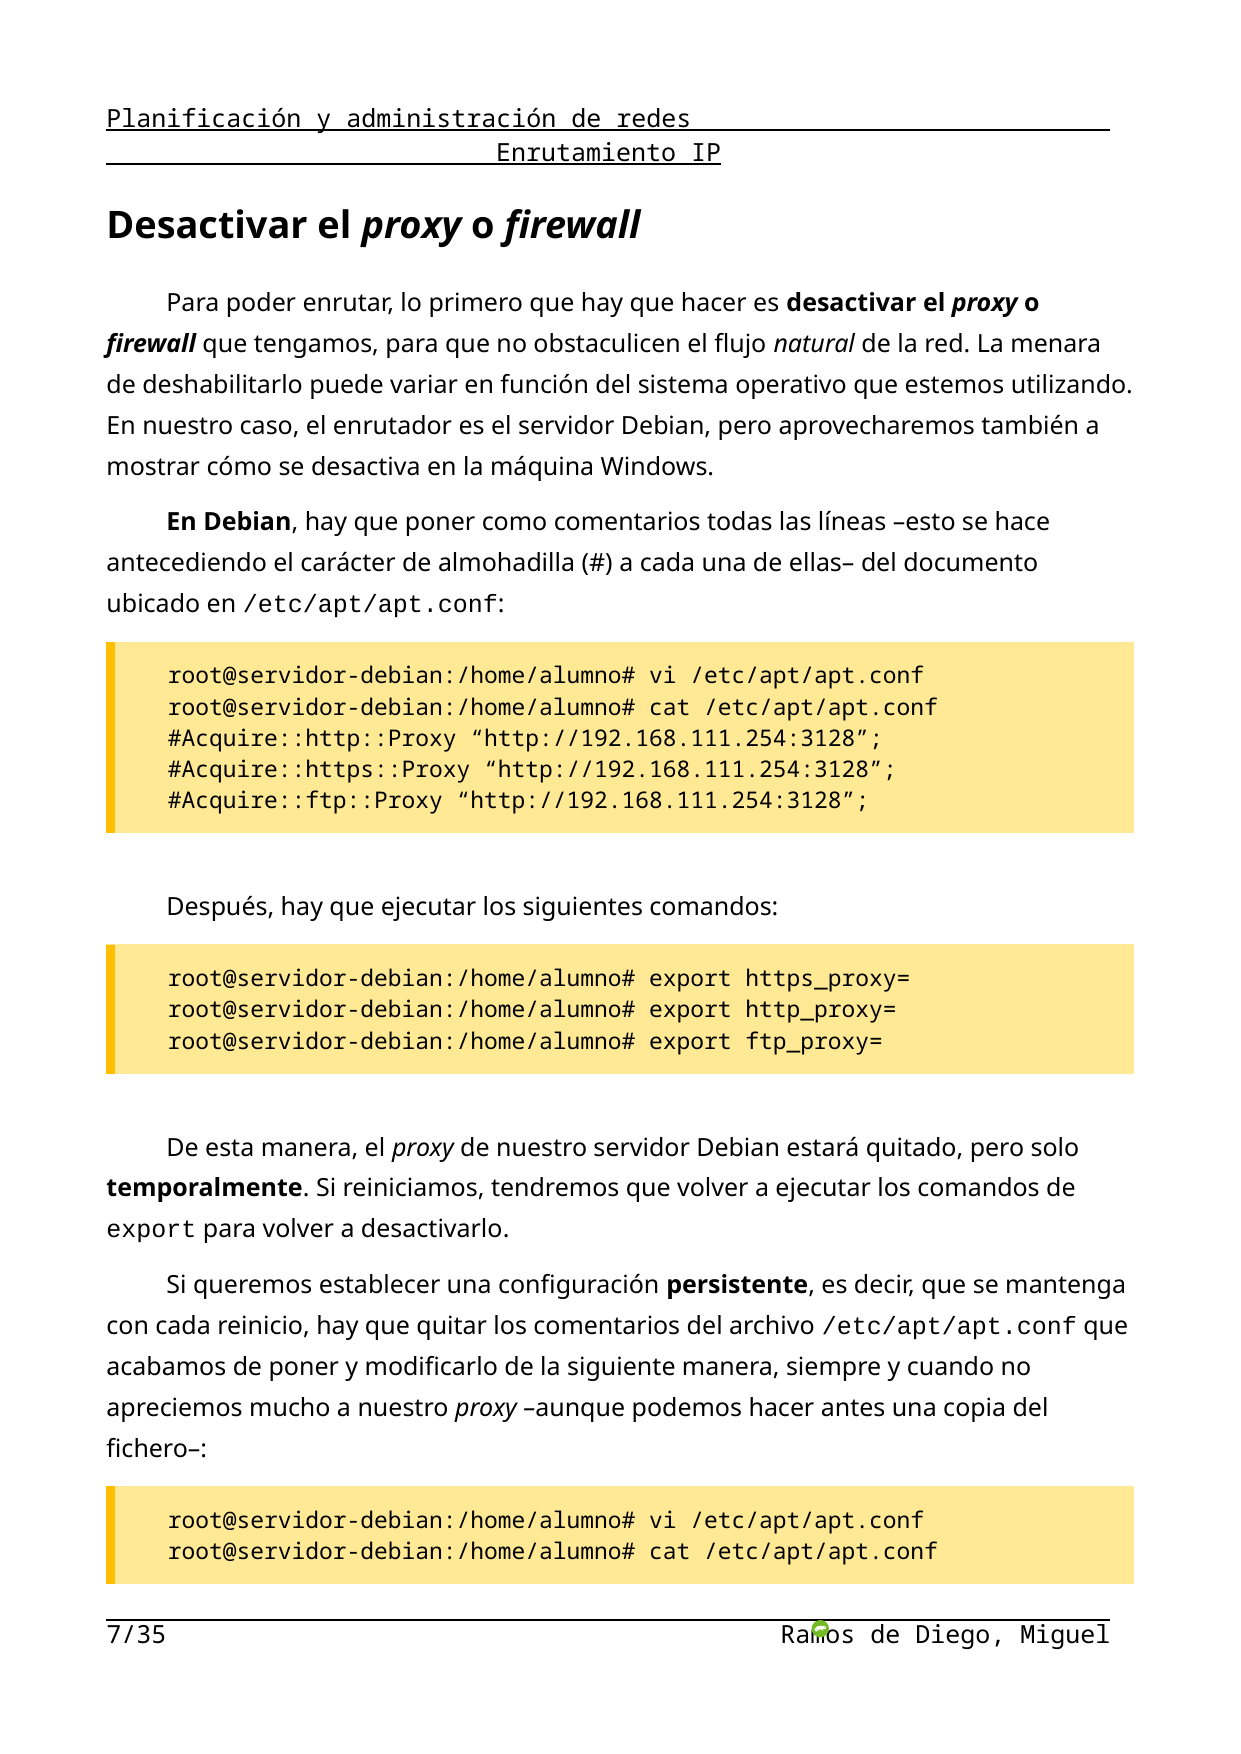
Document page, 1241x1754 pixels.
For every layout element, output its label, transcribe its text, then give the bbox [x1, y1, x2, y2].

text De esta manera, el proxy de nuestro servidor Debian estará quitado, pero solo temporalmente. Si reiniciamos, tendremos que volver a ejecutar los comandos de export para volver a desactivarlo. [106, 1129, 1134, 1245]
text root@servidor-debian:/home/alumno# vi /etc/apt/apt.conf [115, 642, 1134, 691]
text root@servidor-debian:/home/alumno# vi /etc/apt/apt.conf [115, 1486, 1134, 1535]
text root@servidor-debian:/home/alumno# export https_proxy= [106, 944, 1134, 993]
text #Acquire::ftp::Proxy “http://192.168.111.254:3128”; [115, 784, 1134, 833]
text root@servidor-debian:/home/alumno# export http_proxy= [115, 993, 1134, 1025]
text #Acquire::http::Proxy “http://192.168.111.254:3128”; [115, 722, 1134, 753]
text root@servidor-debian:/home/alumno# cat /etc/apt/apt.conf [115, 691, 1134, 722]
text Si queremos establecer una configuración persistente, es decir, que se mantenga con cada reinicio, hay que quitar los comentarios del archivo /etc/apt/apt.conf que acabamos de poner y modificarlo de la siguiente manera, siempre y cuando no apreciemos mucho a nuestro proxy –aunque podemos hacer antes una copia del fichero–: [106, 1267, 1134, 1464]
subtitle Desactivar el proxy o firewall [106, 198, 1134, 250]
text root@servidor-debian:/home/alumno# export ftp_proxy= [115, 1025, 1134, 1074]
text #Acquire::https::Proxy “http://192.168.111.254:3128”; [115, 753, 1134, 784]
text Después, hay que ejecutar los siguientes comandos: [106, 889, 1134, 923]
text root@servidor-debian:/home/alumno# cat /etc/apt/apt.conf [115, 1535, 1134, 1584]
text En Debian, hay que poner como comentarios todas las líneas –esto se hace antecediendo el carácter de almohadilla (#) a cada una de ellas– del documento ubicado en /etc/apt/apt.conf: [106, 504, 1134, 620]
text Para poder enrutar, lo primero que hay que hacer es desactivar el proxy o firewall que tengamos, para que no obstaculicen el flujo natural de la red. La menara de deshabilitarlo puede variar en función del sistema operativo que estemos utilizando. En nuestro caso, el enrutador es el servidor Debian, pero aprovecharemos también a mostrar cómo se desactiva en la máquina Windows. [106, 285, 1134, 482]
